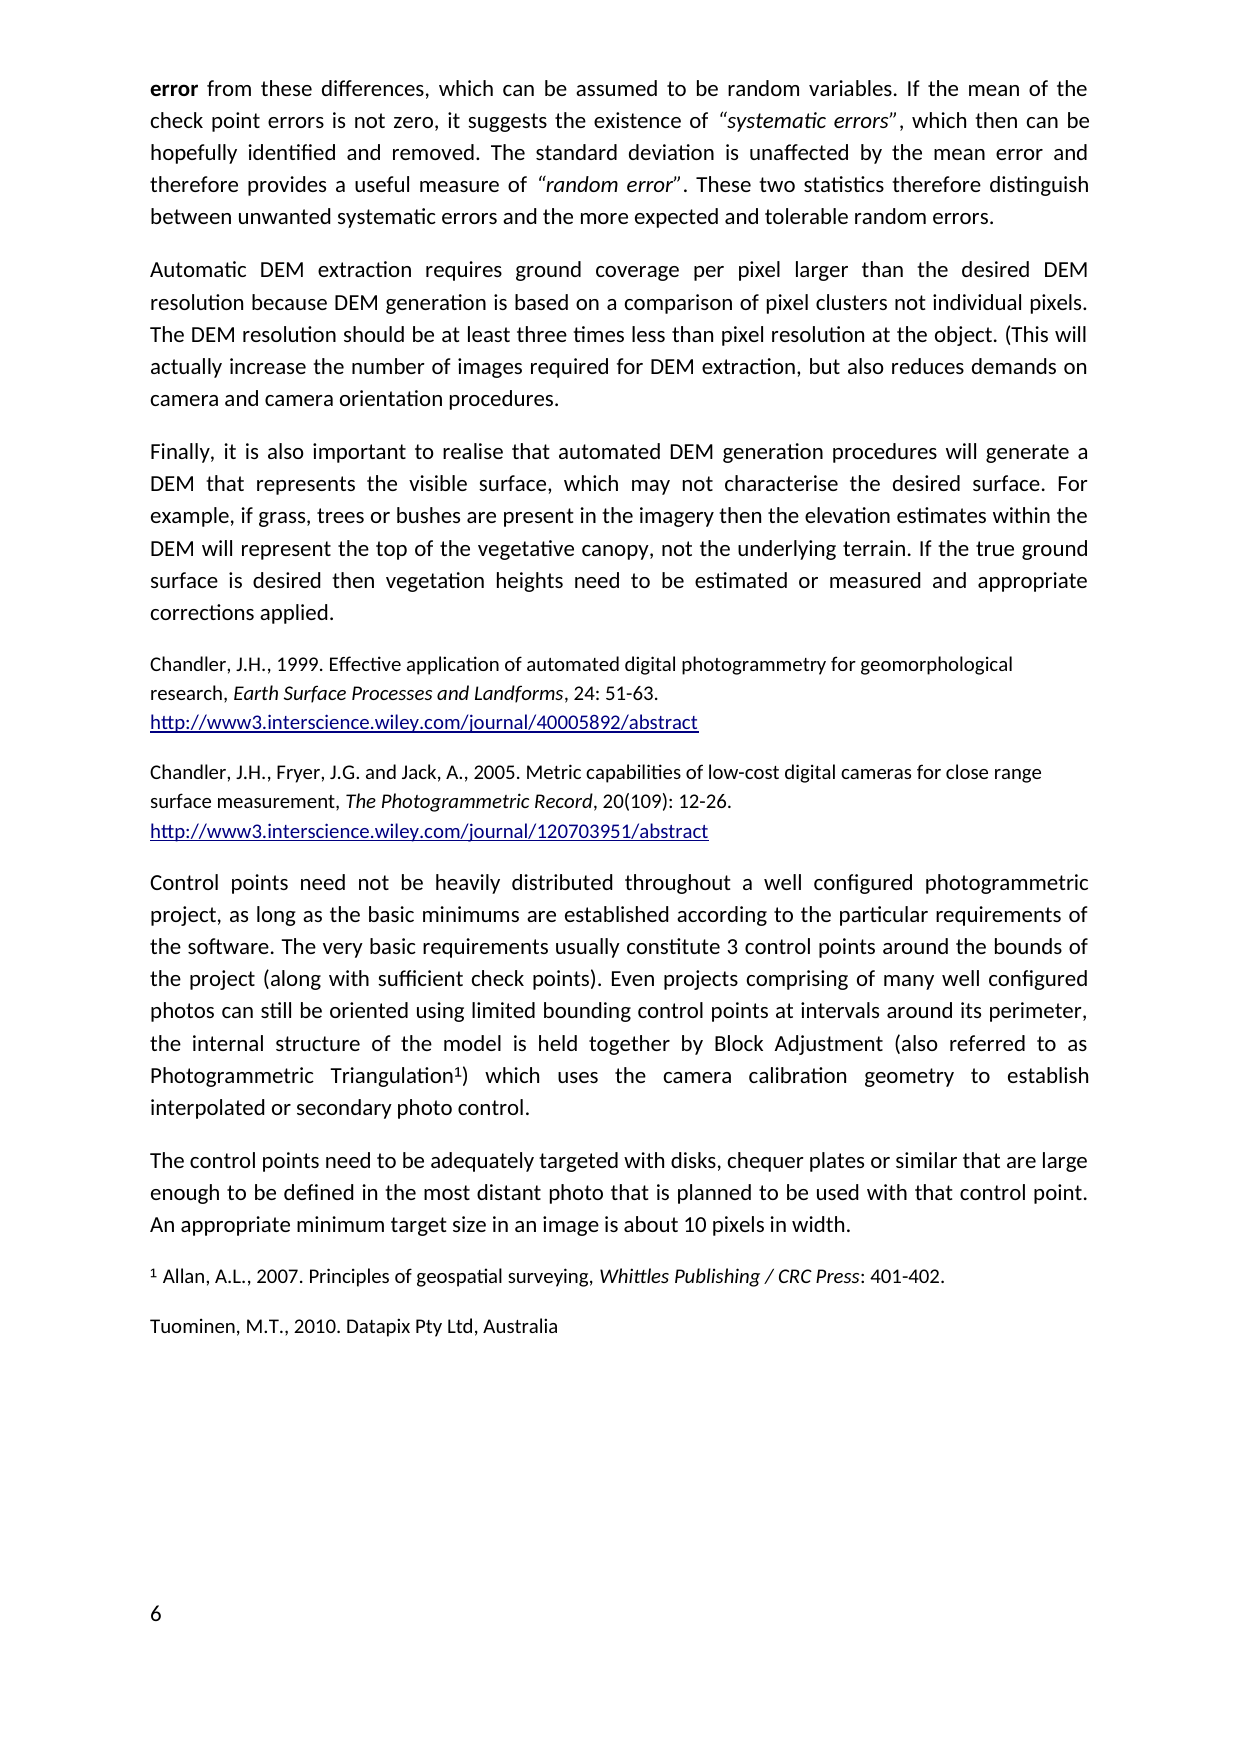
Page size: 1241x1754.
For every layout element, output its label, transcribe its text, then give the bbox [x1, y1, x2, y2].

text Chandler, J.H., Fryer, J.G. and Jack, A., 2005. Metric capabilities of low-cost digital cameras for close range surface measurement, The Photogrammetric Record, 20(109): 12-26. http://www3.interscience.wiley.com/journal/120703951/abstract [150, 759, 1090, 843]
text Control points need not be heavily distributed throughout a well configured photogrammetric project, as long as the basic minimums are established according to the particular requirements of the software. The very basic requirements usually constitute 3 control points around the bounds of the project (along with sufficient check points). Even projects comprising of many well configured photos can still be oriented using limited bounding control points at intervals around its perimeter, the internal structure of the model is held together by Block Adjustment (also referred to as Photogrammetric Triangulation¹) which uses the camera calibration geometry to establish interpolated or secondary photo control. [150, 868, 1090, 1121]
text ¹ Allan, A.L., 2007. Principles of geospatial surveying, Whittles Publishing / CRC Press: 401-402. [150, 1264, 1090, 1289]
text Finally, it is also important to realise that automated DEM generation procedures will generate a DEM that represents the visible surface, which may not characterise the desired surface. For example, if grass, trees or bushes are present in the imagery then the elevation estimates within the DEM will represent the top of the vegetative canopy, not the underlying terrain. If the true ground surface is desired then vegetation heights need to be estimated or measured and appropriate corrections applied. [150, 437, 1090, 626]
text Automatic DEM extraction requires ground coverage per pixel larger than the desired DEM resolution because DEM generation is based on a comparison of pixel clusters not individual pixels. The DEM resolution should be at least three times less than pixel resolution at the object. (This will actually increase the number of images required for DEM extraction, but also reduces demands on camera and camera orientation procedures. [150, 256, 1090, 412]
text Tuominen, M.T., 2010. Datapix Pty Ltd, Australia [150, 1314, 1090, 1339]
text Chandler, J.H., 1999. Effective application of automated digital photogrammetry for geomorphological research, Earth Surface Processes and Landforms, 24: 51-63. http://www3.interscience.wiley.com/journal/40005892/abstract [150, 651, 1090, 735]
text The control points need to be adequately targeted with disks, chequer plates or similar that are large enough to be defined in the most distant photo that is planned to be used with that control point. An appropriate minimum target size in an image is about 10 pixels in width. [150, 1146, 1090, 1239]
text error from these differences, which can be assumed to be random variables. If the mean of the check point errors is not zero, it suggests the existence of “systematic errors”, which then can be hopefully identified and removed. The standard deviation is unaffected by the mean error and therefore provides a useful measure of “random error”. These two statistics therefore distinguish between unwanted systematic errors and the more expected and tolerable random errors. [150, 74, 1090, 231]
